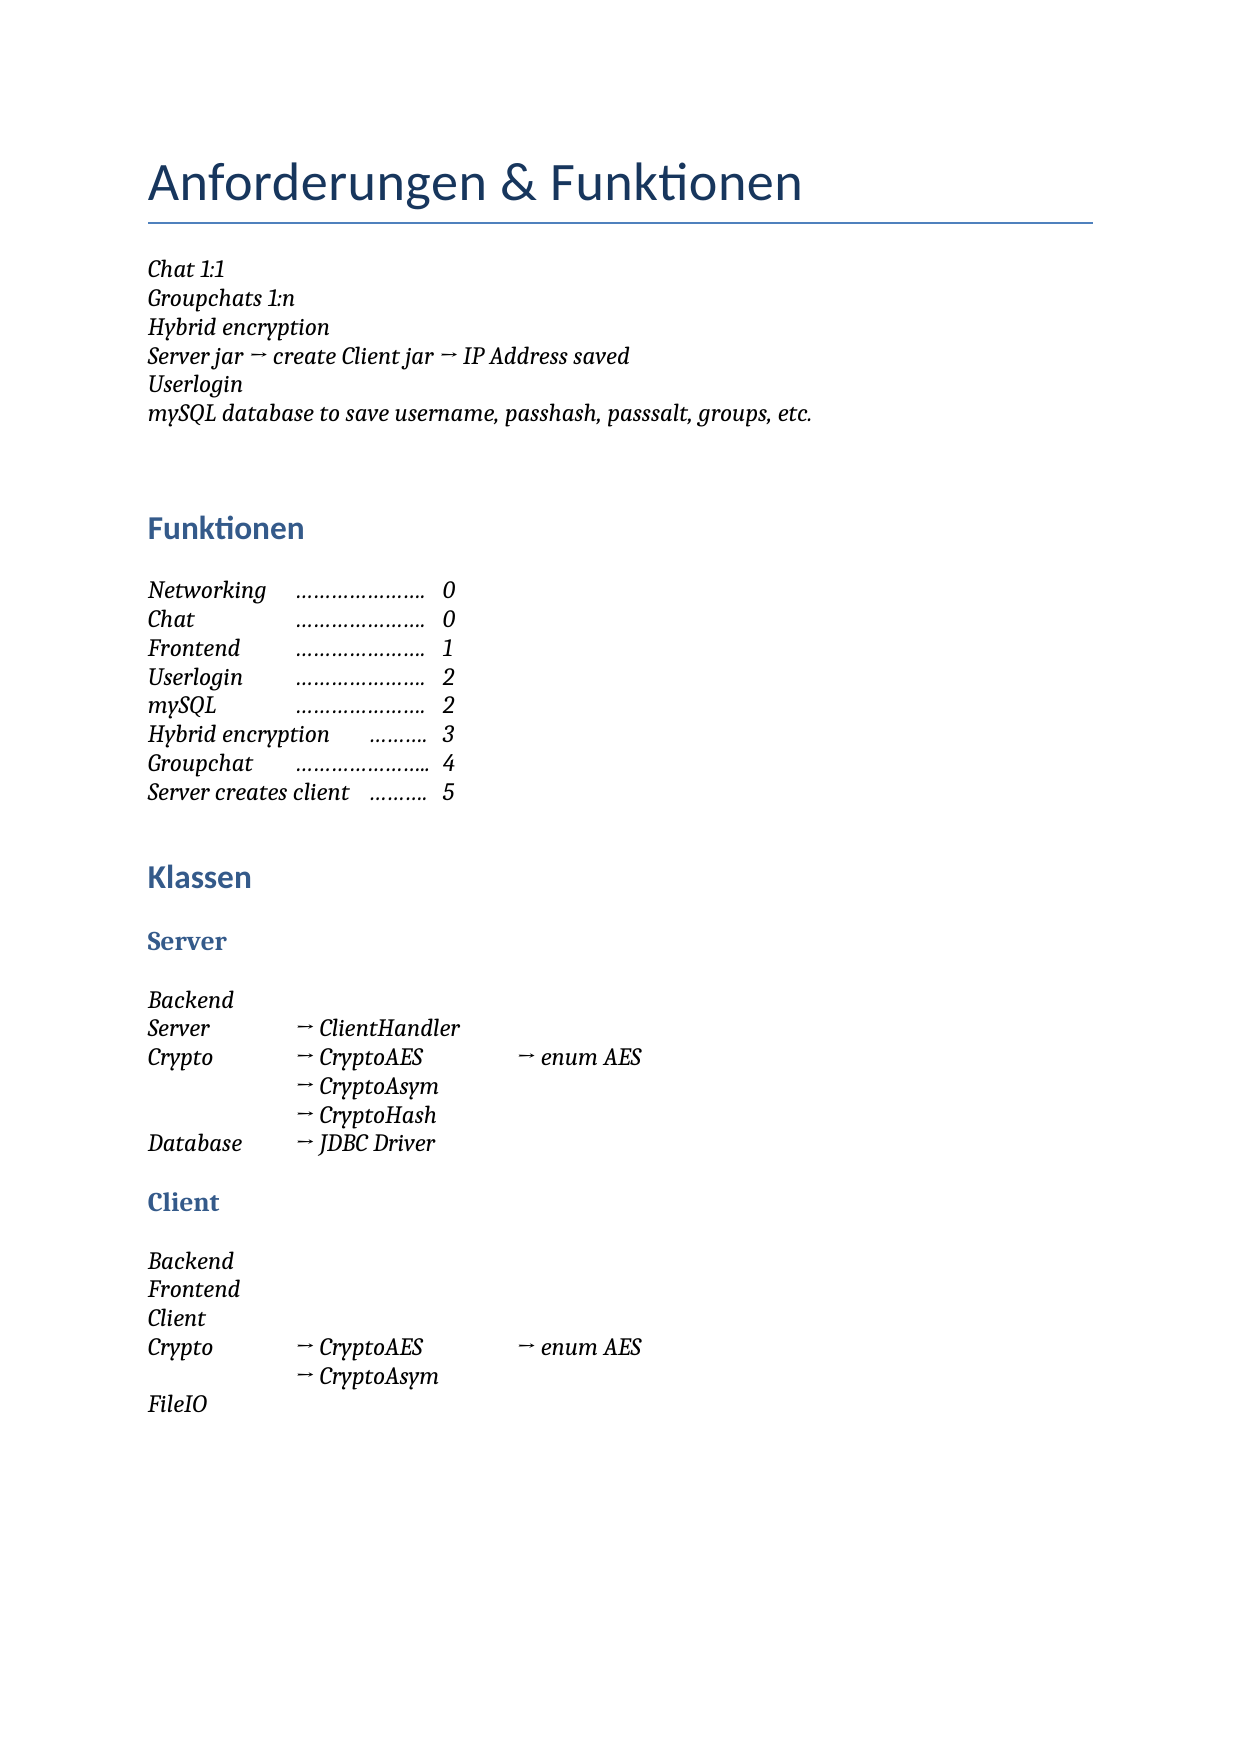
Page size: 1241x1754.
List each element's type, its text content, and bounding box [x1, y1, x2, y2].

text Frontend [148, 1275, 1093, 1304]
text Userlogin [148, 370, 1093, 399]
text → CryptoAsym [148, 1072, 1093, 1101]
text Frontend …………………. 1 [148, 634, 1093, 662]
text Server [148, 926, 1093, 957]
text Groupchat ………………….. 4 [148, 749, 1093, 777]
text Client [148, 1187, 1093, 1218]
text mySQL database to save username, passhash, passsalt, groups, etc. [148, 399, 1093, 428]
text → CryptoAsym [148, 1362, 1093, 1390]
text Server → ClientHandler [148, 1014, 1093, 1043]
subtitle Funktionen [148, 507, 1093, 547]
text Chat …………………. 0 [148, 605, 1093, 634]
text Hybrid encryption ………. 3 [148, 720, 1093, 749]
text Userlogin …………………. 2 [148, 662, 1093, 691]
text Server creates client ………. 5 [148, 777, 1093, 806]
text Crypto → CryptoAES → enum AES [148, 1333, 1093, 1362]
text Chat 1:1 [148, 255, 1093, 284]
text → CryptoHash [148, 1101, 1093, 1129]
text Database → JDBC Driver [148, 1129, 1093, 1158]
subtitle Klassen [148, 856, 1093, 897]
text Client [148, 1304, 1093, 1333]
text Server jar → create Client jar → IP Address saved [148, 342, 1093, 370]
text mySQL …………………. 2 [148, 691, 1093, 720]
text Backend [148, 986, 1093, 1014]
title Anforderungen & Funktionen [148, 148, 1093, 222]
text Networking …………………. 0 [148, 576, 1093, 605]
text Groupchats 1:n [148, 284, 1093, 313]
text Crypto → CryptoAES → enum AES [148, 1043, 1093, 1072]
text Hybrid encryption [148, 313, 1093, 342]
text Backend [148, 1247, 1093, 1275]
text FileIO [148, 1390, 1093, 1419]
